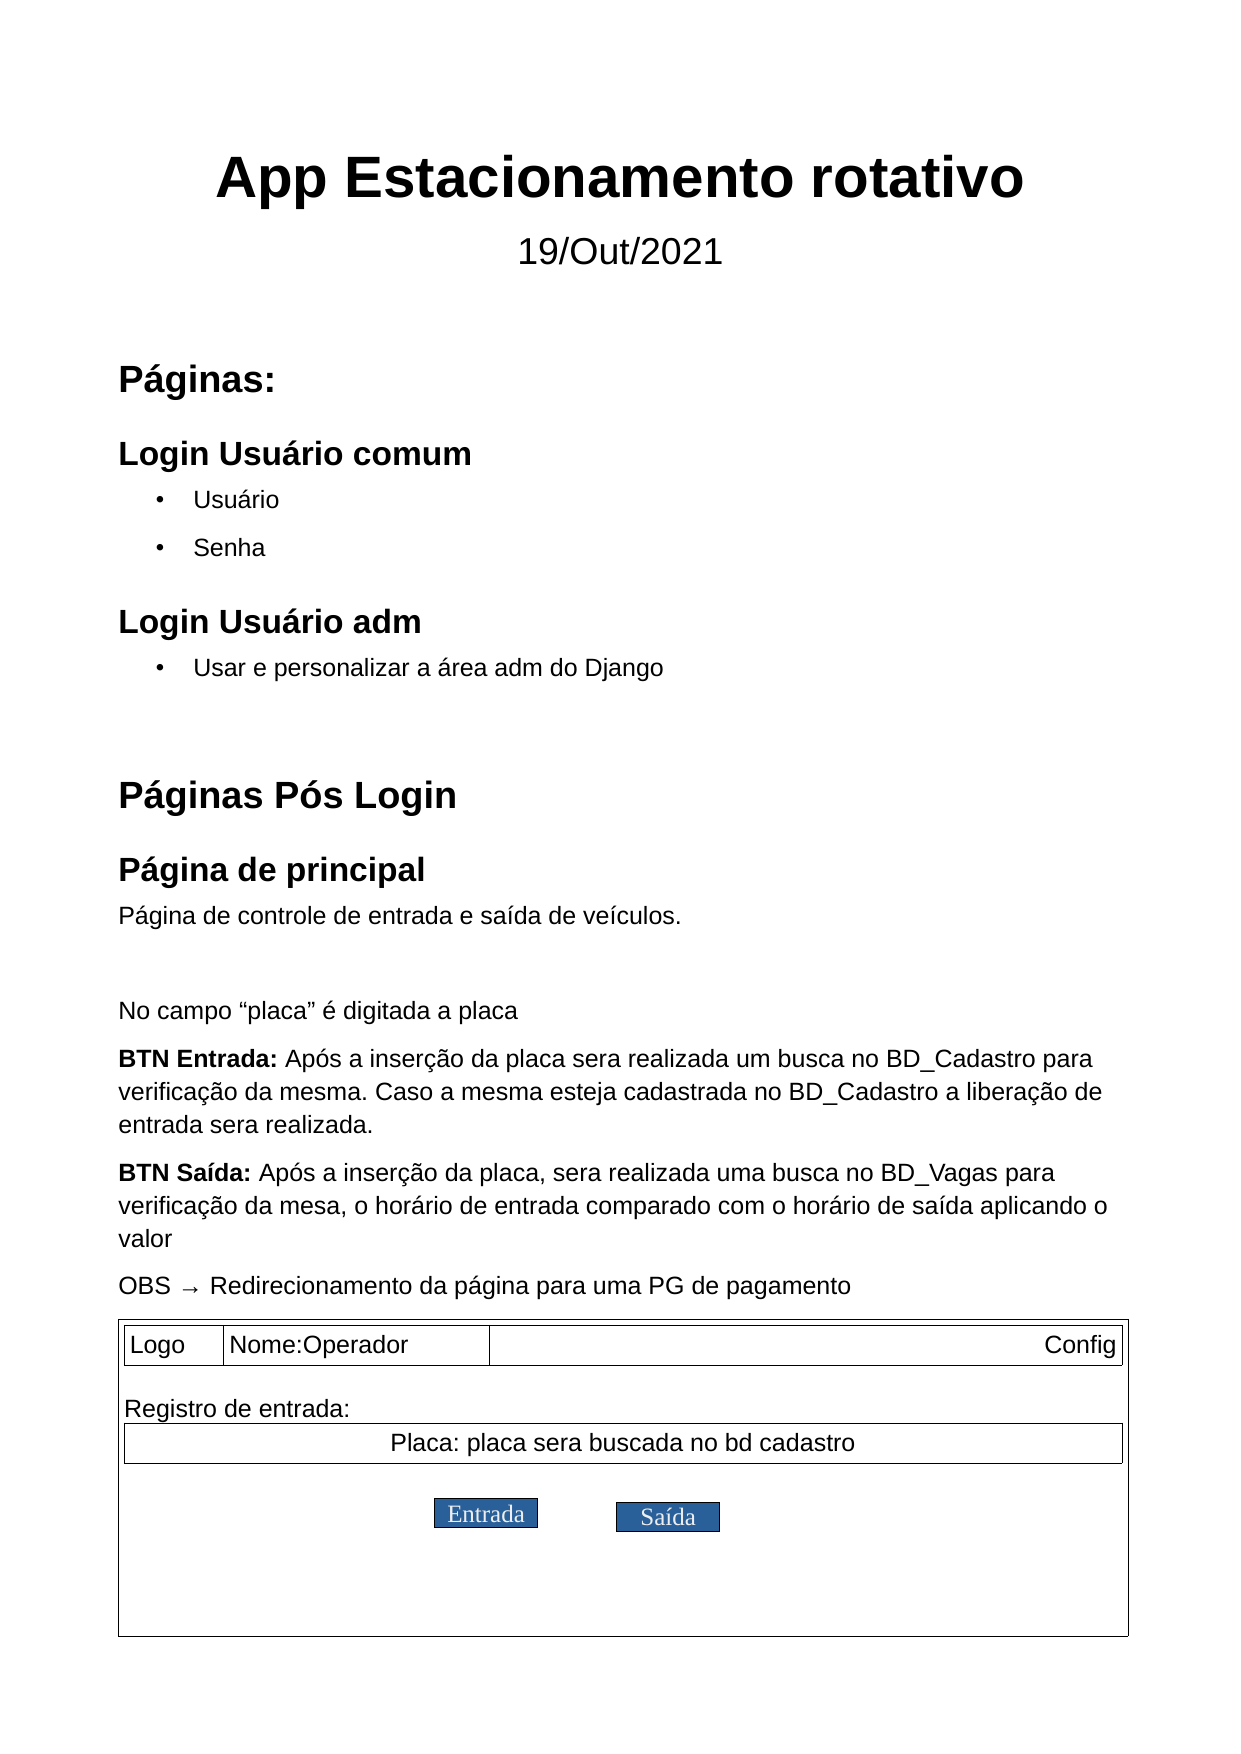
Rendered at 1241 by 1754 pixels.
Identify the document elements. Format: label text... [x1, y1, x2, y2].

table_header Nome:Operador [224, 1326, 489, 1365]
subtitle Páginas: [118, 357, 1122, 401]
subtitle Página de principal [118, 850, 1122, 889]
text Página de controle de entrada e saída de veículos. [118, 901, 1122, 930]
title App Estacionamento rotativo [118, 143, 1122, 210]
subtitle Login Usuário comum [118, 434, 1122, 473]
list Usuário [156, 485, 1122, 514]
text BTN Entrada: Após a inserção da placa sera realizada um busca no BD_Cadastro para verificação da mesma. Caso a mesma esteja cadastrada no BD_Cadastro a liberação de entrada sera realizada. [118, 1044, 1122, 1139]
subtitle Páginas Pós Login [118, 773, 1122, 817]
list Usar e personalizar a área adm do Django [156, 653, 1122, 682]
table_header Logo [125, 1326, 223, 1365]
text BTN Saída: Após a inserção da placa, sera realizada uma busca no BD_Vagas para verificação da mesa, o horário de entrada comparado com o horário de saída aplicando o valor [118, 1158, 1122, 1252]
table_header Config [490, 1326, 1122, 1365]
table_header Placa: placa sera buscada no bd cadastro [125, 1424, 1122, 1463]
text OBS → Redirecionamento da página para uma PG de pagamento [118, 1271, 1122, 1300]
list Senha [156, 533, 1122, 562]
subtitle 19/Out/2021 [118, 229, 1122, 272]
text No campo “placa” é digitada a placa [118, 996, 1122, 1025]
table_header Registro de entrada: Controle de vagas [119, 1320, 1128, 1636]
subtitle Login Usuário adm [118, 602, 1122, 640]
